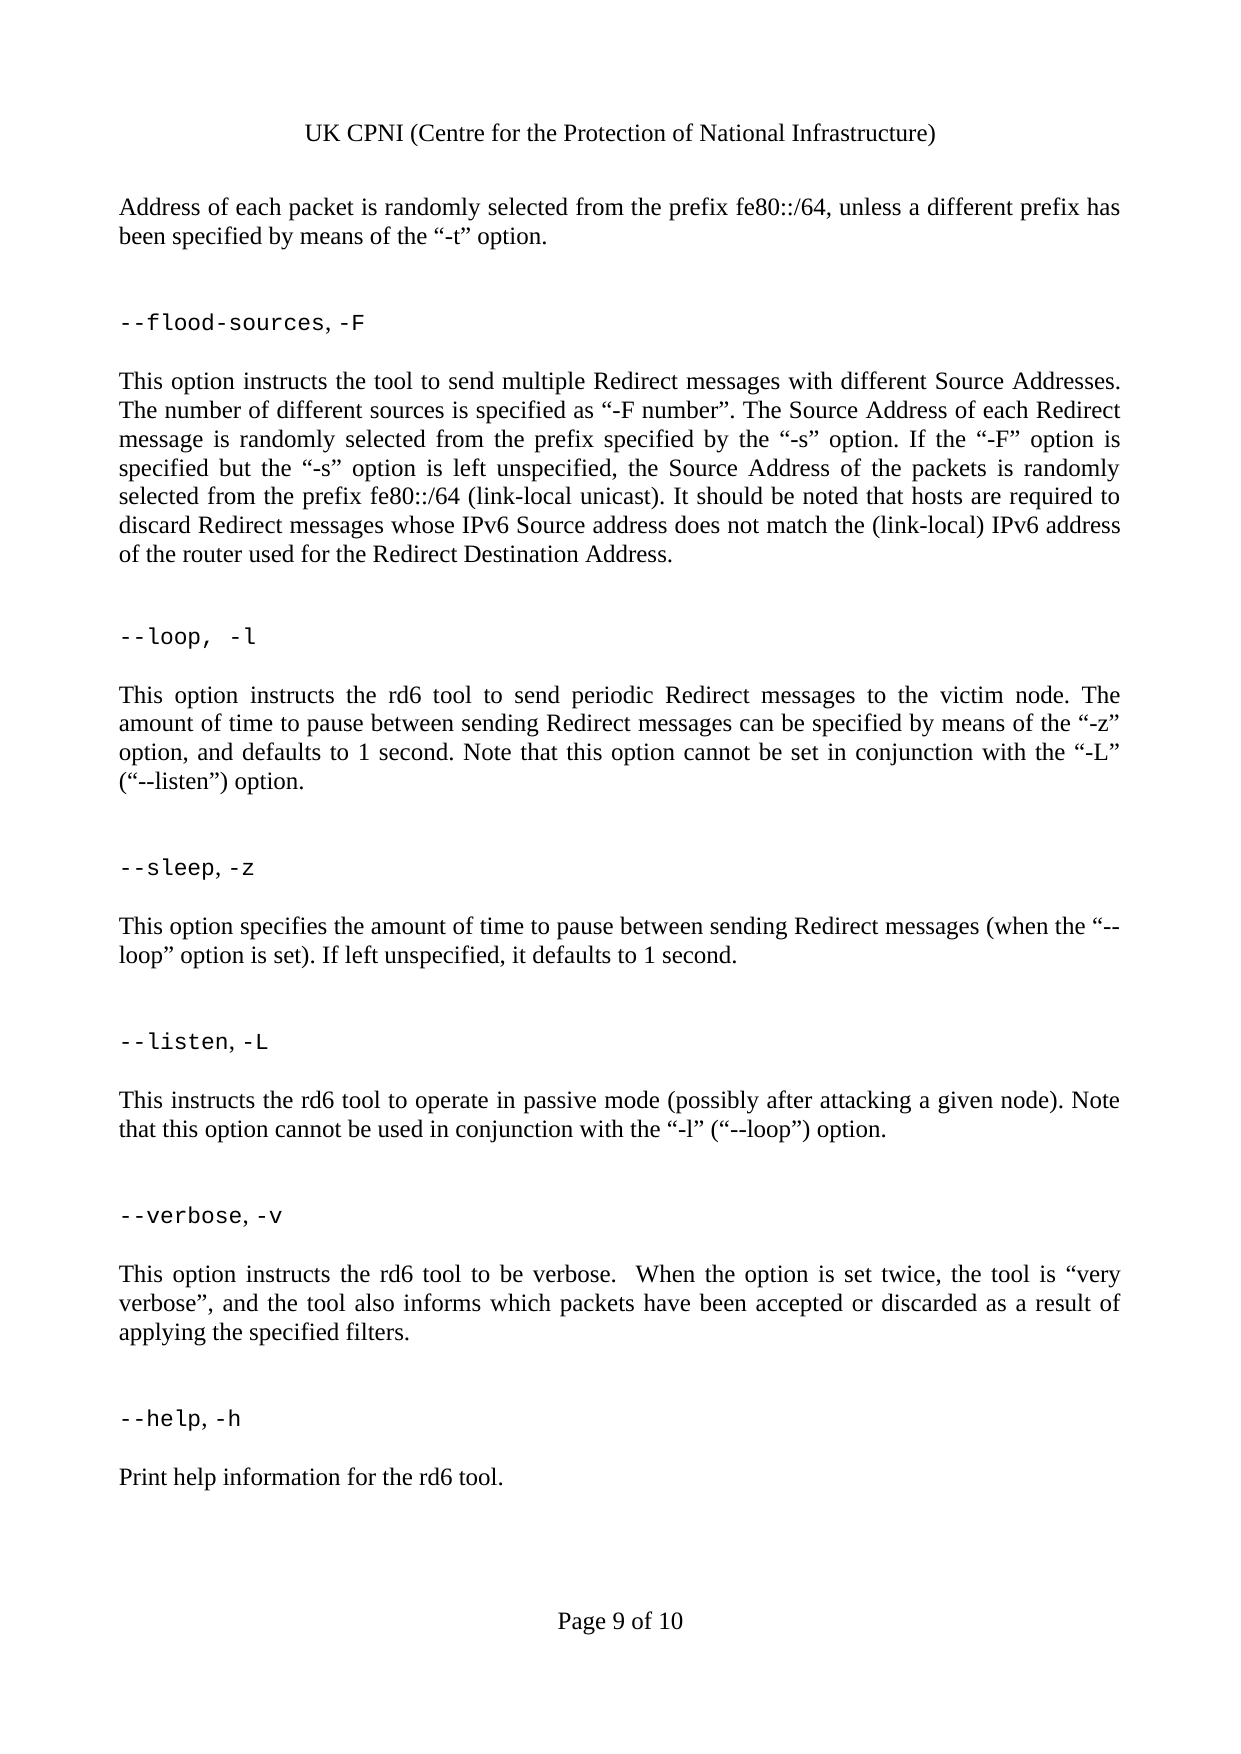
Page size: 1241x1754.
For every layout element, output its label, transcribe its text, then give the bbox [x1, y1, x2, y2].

text --flood-sources, -F [118, 307, 1122, 338]
text --sleep, -z [118, 852, 1122, 882]
text This option instructs the rd6 tool to be verbose. When the option is set twice, the tool is “very verbose”, and the tool also informs which packets have been accepted or discarded as a result of applying the specified filters. [118, 1259, 1122, 1345]
text --verbose, -v [118, 1200, 1122, 1230]
text This option instructs the tool to send multiple Redirect messages with different Source Addresses. The number of different sources is specified as “-F number”. The Source Address of each Redirect message is randomly selected from the prefix specified by the “-s” option. If the “-F” option is specified but the “-s” option is left unspecified, the Source Address of the packets is randomly selected from the prefix fe80::/64 (link-local unicast). It should be noted that hosts are required to discard Redirect messages whose IPv6 Source address does not match the (link-local) IPv6 address of the router used for the Redirect Destination Address. [118, 366, 1122, 568]
text --loop, -l [118, 625, 1122, 651]
text --help, -h [118, 1403, 1122, 1433]
text This option specifies the amount of time to pause between sending Redirect messages (when the “--loop” option is set). If left unspecified, it defaults to 1 second. [118, 911, 1122, 969]
text Print help information for the rd6 tool. [118, 1462, 1122, 1491]
text Address of each packet is randomly selected from the prefix fe80::/64, unless a different prefix has been specified by means of the “-t” option. [118, 192, 1122, 250]
text This instructs the rd6 tool to operate in passive mode (possibly after attacking a given node). Note that this option cannot be used in conjunction with the “-l” (“--loop”) option. [118, 1085, 1122, 1143]
text This option instructs the rd6 tool to send periodic Redirect messages to the victim node. The amount of time to pause between sending Redirect messages can be specified by means of the “-z” option, and defaults to 1 second. Note that this option cannot be set in conjunction with the “-L” (“--listen”) option. [118, 680, 1122, 795]
text --listen, -L [118, 1026, 1122, 1056]
